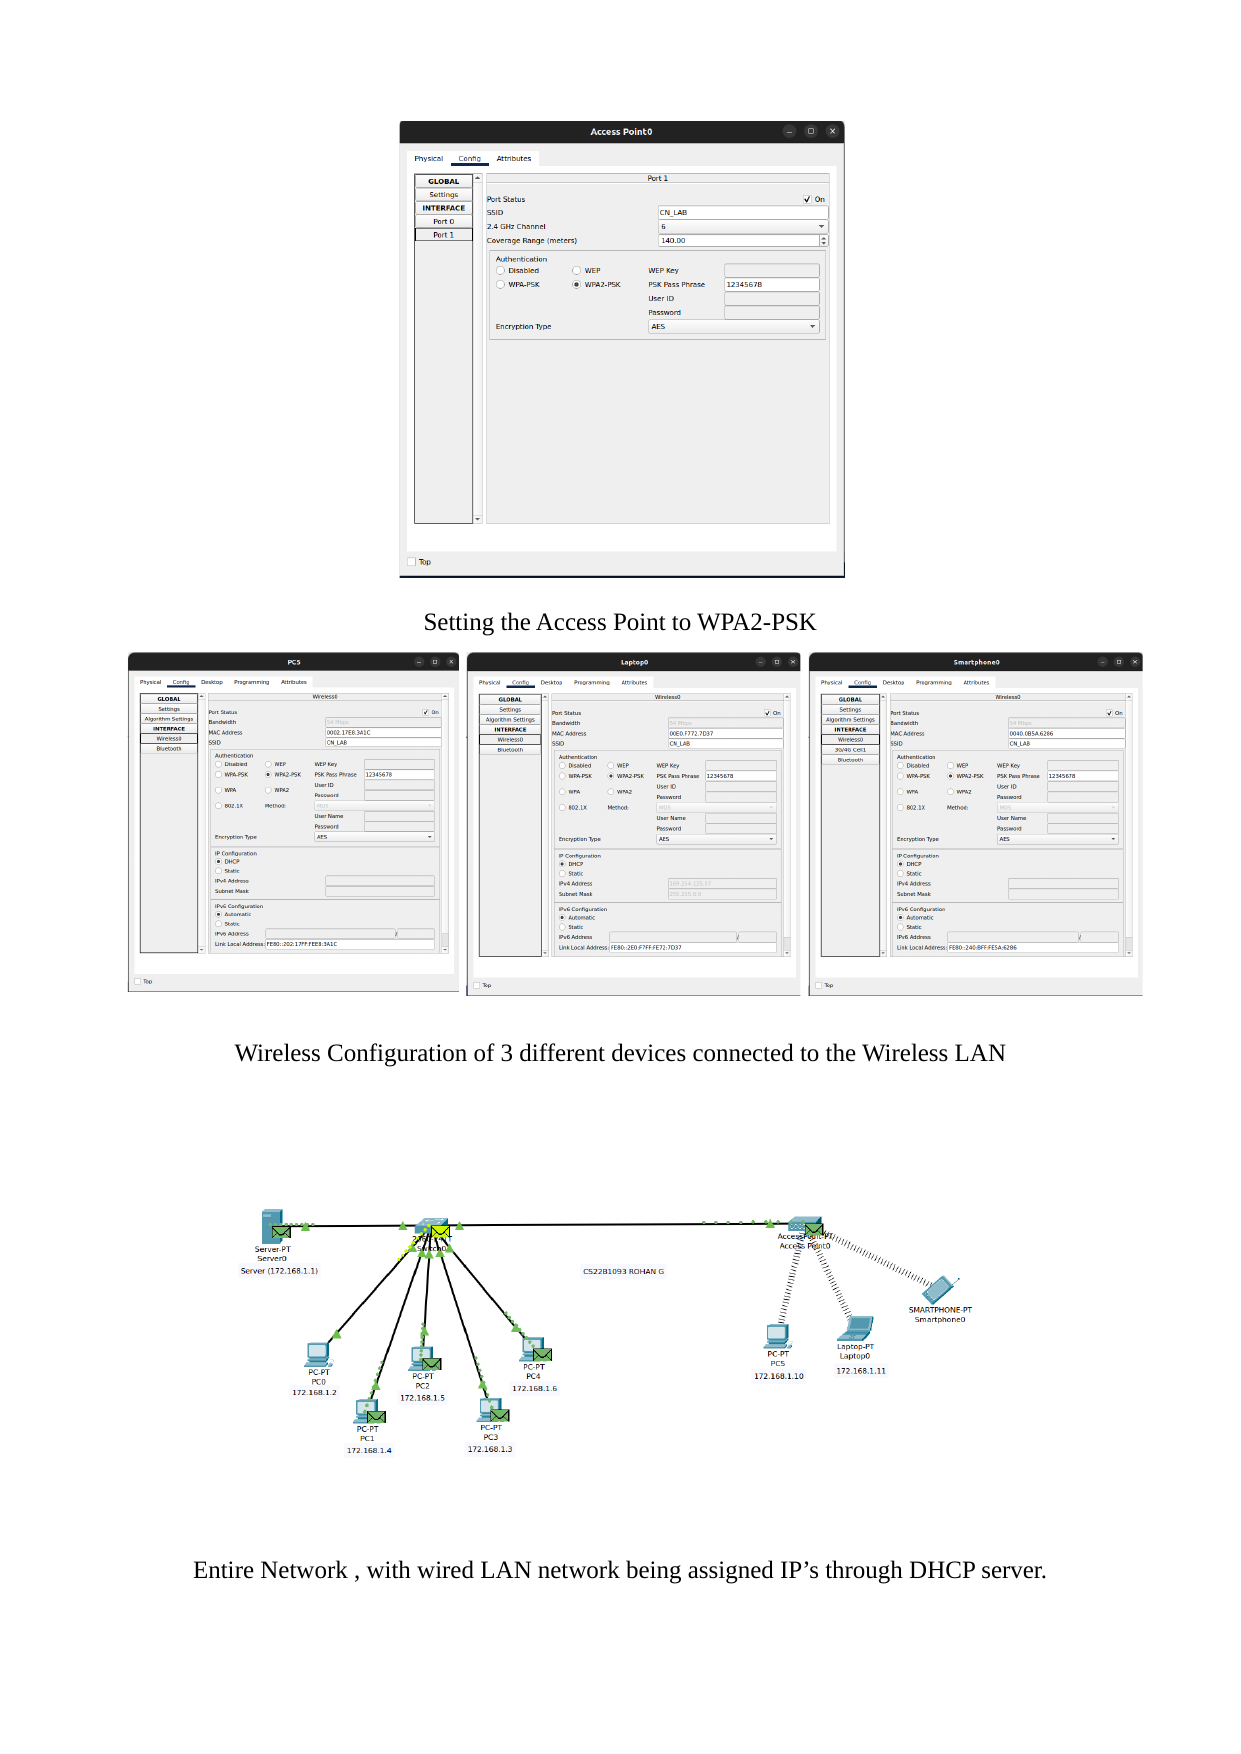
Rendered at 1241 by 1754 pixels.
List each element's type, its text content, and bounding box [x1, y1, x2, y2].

text Entire Network , with wired LAN network being assigned IP’s through DHCP server. [118, 1556, 1122, 1584]
text Setting the Access Point to WPA2-PSK [118, 607, 1122, 636]
picture [127, 652, 459, 992]
picture [235, 1080, 978, 1547]
picture [466, 652, 801, 996]
picture [399, 121, 845, 578]
text Wireless Configuration of 3 different devices connected to the Wireless LAN [118, 1038, 1122, 1067]
picture [808, 652, 1143, 996]
